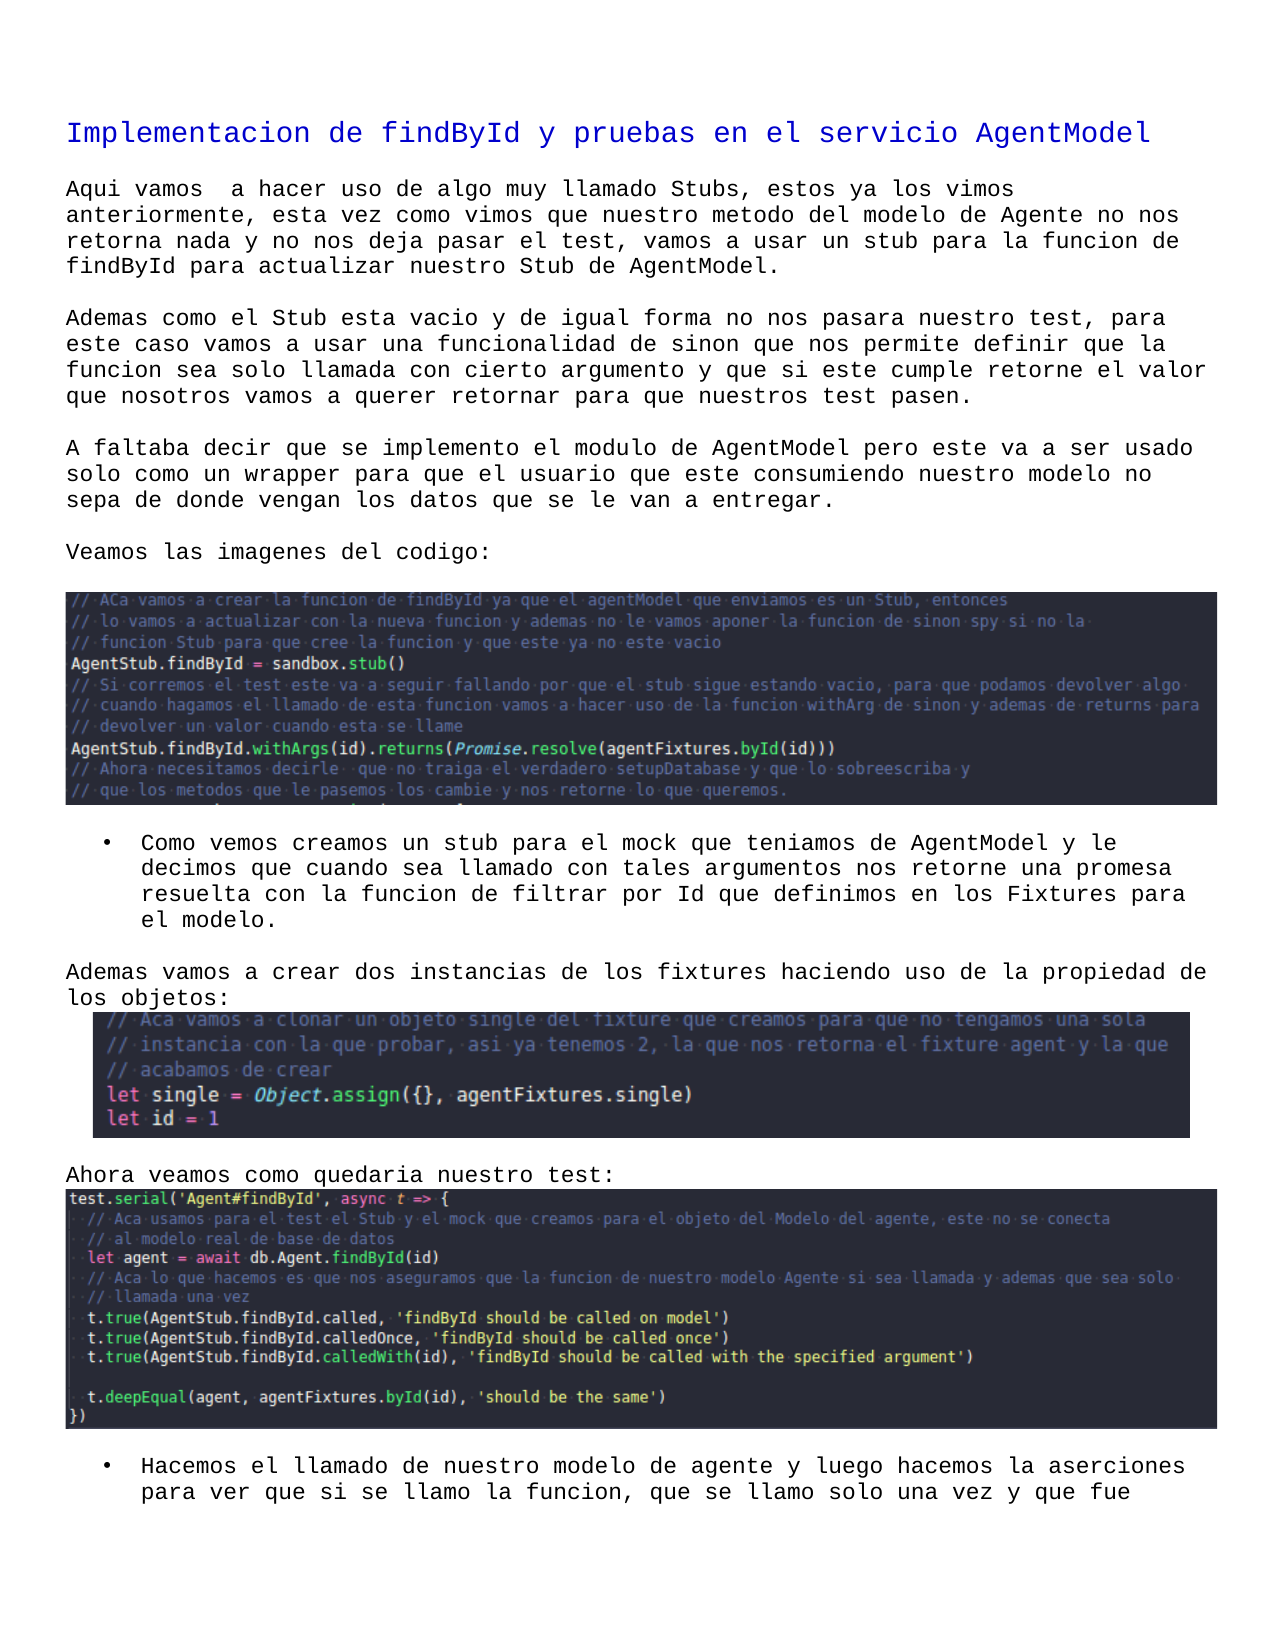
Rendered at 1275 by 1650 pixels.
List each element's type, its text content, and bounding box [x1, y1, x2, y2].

picture [92, 1012, 1190, 1138]
text Aqui vamos a hacer uso de algo muy llamado Stubs, estos ya los vimos anteriormente, esta vez como vimos que nuestro metodo del modelo de Agente no nos retorna nada y no nos deja pasar el test, vamos a usar un stub para la funcion de findById para actualizar nuestro Stub de AgentModel. [66, 177, 1217, 281]
text Ahora veamos como quedaria nuestro test: [66, 1163, 1217, 1189]
text Ademas vamos a crear dos instancias de los fixtures haciendo uso de la propiedad de los objetos: [66, 961, 1217, 1012]
text Veamos las imagenes del codigo: [66, 540, 1217, 566]
picture [65, 592, 1218, 805]
text Implementacion de findById y pruebas en el servicio AgentModel [66, 118, 1217, 151]
text Ademas como el Stub esta vacio y de igual forma no nos pasara nuestro test, para este caso vamos a usar una funcionalidad de sinon que nos permite definir que la funcion sea solo llamada con cierto argumento y que si este cumple retorne el valor que nosotros vamos a querer retornar para que nuestros test pasen. [66, 307, 1217, 411]
list Como vemos creamos un stub para el mock que teniamos de AgentModel y le decimos que cuando sea llamado con tales argumentos nos retorne una promesa resuelta con la funcion de filtrar por Id que definimos en los Fixtures para el modelo. [103, 831, 1217, 934]
list Hacemos el llamado de nuestro modelo de agente y luego hacemos la aserciones para ver que si se llamo la funcion, que se llamo solo una vez y que fue [103, 1454, 1217, 1506]
picture [65, 1189, 1218, 1429]
text A faltaba decir que se implemento el modulo de AgentModel pero este va a ser usado solo como un wrapper para que el usuario que este consumiendo nuestro modelo no sepa de donde vengan los datos que se le van a entregar. [66, 436, 1217, 514]
